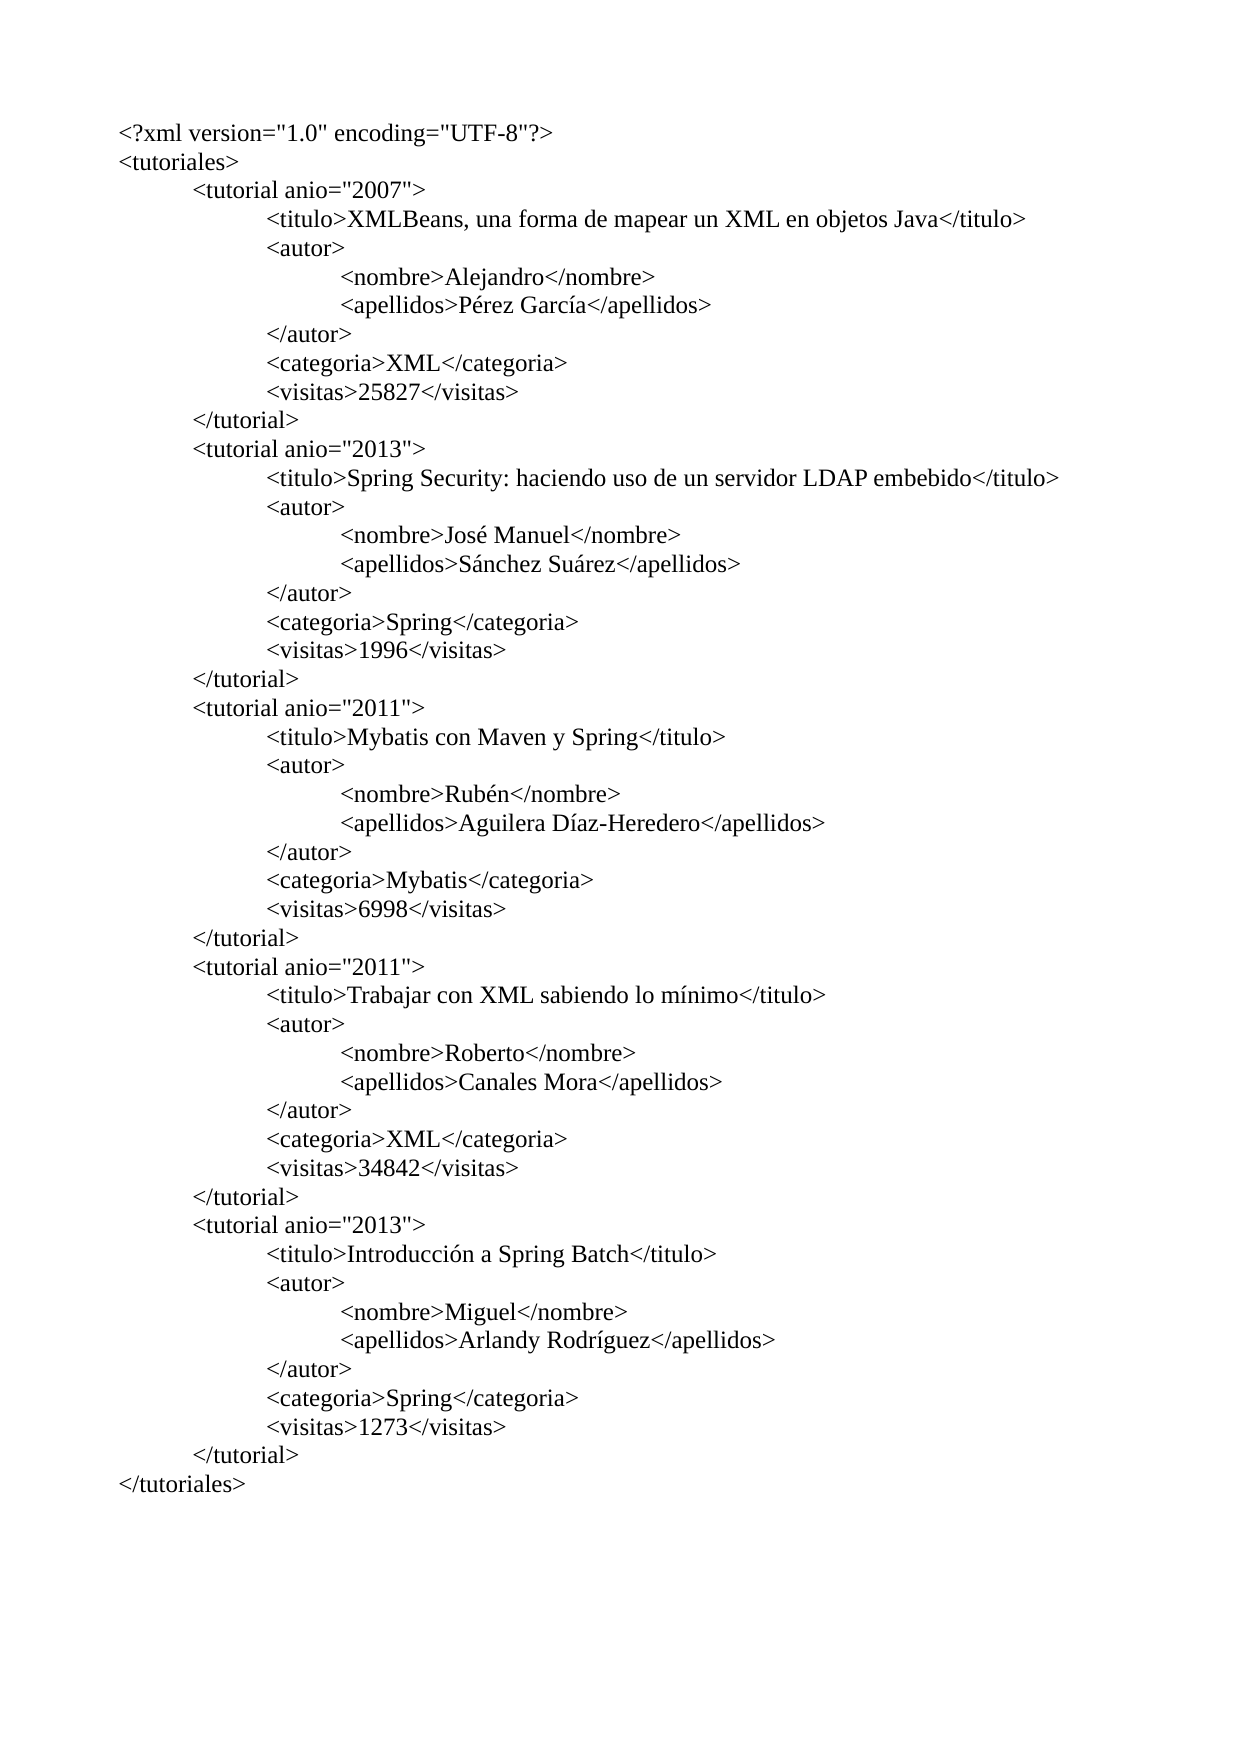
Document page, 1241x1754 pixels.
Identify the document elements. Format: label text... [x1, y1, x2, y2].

text </tutorial> [118, 406, 1122, 434]
text <nombre>Alejandro</nombre> [118, 262, 1122, 291]
text <visitas>6998</visitas> [118, 894, 1122, 923]
text <categoria>XML</categoria> [118, 1124, 1122, 1153]
text <autor> [118, 1009, 1122, 1038]
text <categoria>Spring</categoria> [118, 607, 1122, 636]
text <nombre>Miguel</nombre> [118, 1297, 1122, 1326]
text <titulo>Introducción a Spring Batch</titulo> [118, 1239, 1122, 1268]
text <categoria>Spring</categoria> [118, 1383, 1122, 1412]
text <titulo>XMLBeans, una forma de mapear un XML en objetos Java</titulo> [118, 204, 1122, 233]
text <nombre>Rubén</nombre> [118, 779, 1122, 808]
text <?xml version="1.0" encoding="UTF-8"?> [118, 118, 1122, 147]
text <tutorial anio="2013"> [118, 1211, 1122, 1239]
text </tutoriales> [118, 1469, 1122, 1498]
text <apellidos>Arlandy Rodríguez</apellidos> [118, 1326, 1122, 1354]
text <titulo>Spring Security: haciendo uso de un servidor LDAP embebido</titulo> [118, 463, 1122, 492]
text <visitas>34842</visitas> [118, 1153, 1122, 1182]
text <categoria>XML</categoria> [118, 348, 1122, 377]
text <tutoriales> [118, 147, 1122, 176]
text </autor> [118, 1096, 1122, 1124]
text <tutorial anio="2007"> [118, 176, 1122, 204]
text </tutorial> [118, 1441, 1122, 1469]
text <autor> [118, 1268, 1122, 1297]
text <tutorial anio="2013"> [118, 434, 1122, 463]
text <apellidos>Aguilera Díaz-Heredero</apellidos> [118, 808, 1122, 837]
text <nombre>Roberto</nombre> [118, 1038, 1122, 1067]
text <tutorial anio="2011"> [118, 693, 1122, 722]
text <tutorial anio="2011"> [118, 952, 1122, 981]
text <titulo>Mybatis con Maven y Spring</titulo> [118, 722, 1122, 751]
text </autor> [118, 1354, 1122, 1383]
text </autor> [118, 578, 1122, 607]
text <nombre>José Manuel</nombre> [118, 521, 1122, 549]
text <autor> [118, 492, 1122, 521]
text <autor> [118, 233, 1122, 262]
text <visitas>25827</visitas> [118, 377, 1122, 406]
text </autor> [118, 837, 1122, 866]
text <apellidos>Canales Mora</apellidos> [118, 1067, 1122, 1096]
text <titulo>Trabajar con XML sabiendo lo mínimo</titulo> [118, 981, 1122, 1009]
text <categoria>Mybatis</categoria> [118, 866, 1122, 894]
text </autor> [118, 319, 1122, 348]
text <autor> [118, 751, 1122, 779]
text </tutorial> [118, 664, 1122, 693]
text <visitas>1996</visitas> [118, 636, 1122, 664]
text </tutorial> [118, 1182, 1122, 1211]
text <visitas>1273</visitas> [118, 1412, 1122, 1441]
text </tutorial> [118, 923, 1122, 952]
text <apellidos>Sánchez Suárez</apellidos> [118, 549, 1122, 578]
text <apellidos>Pérez García</apellidos> [118, 291, 1122, 319]
